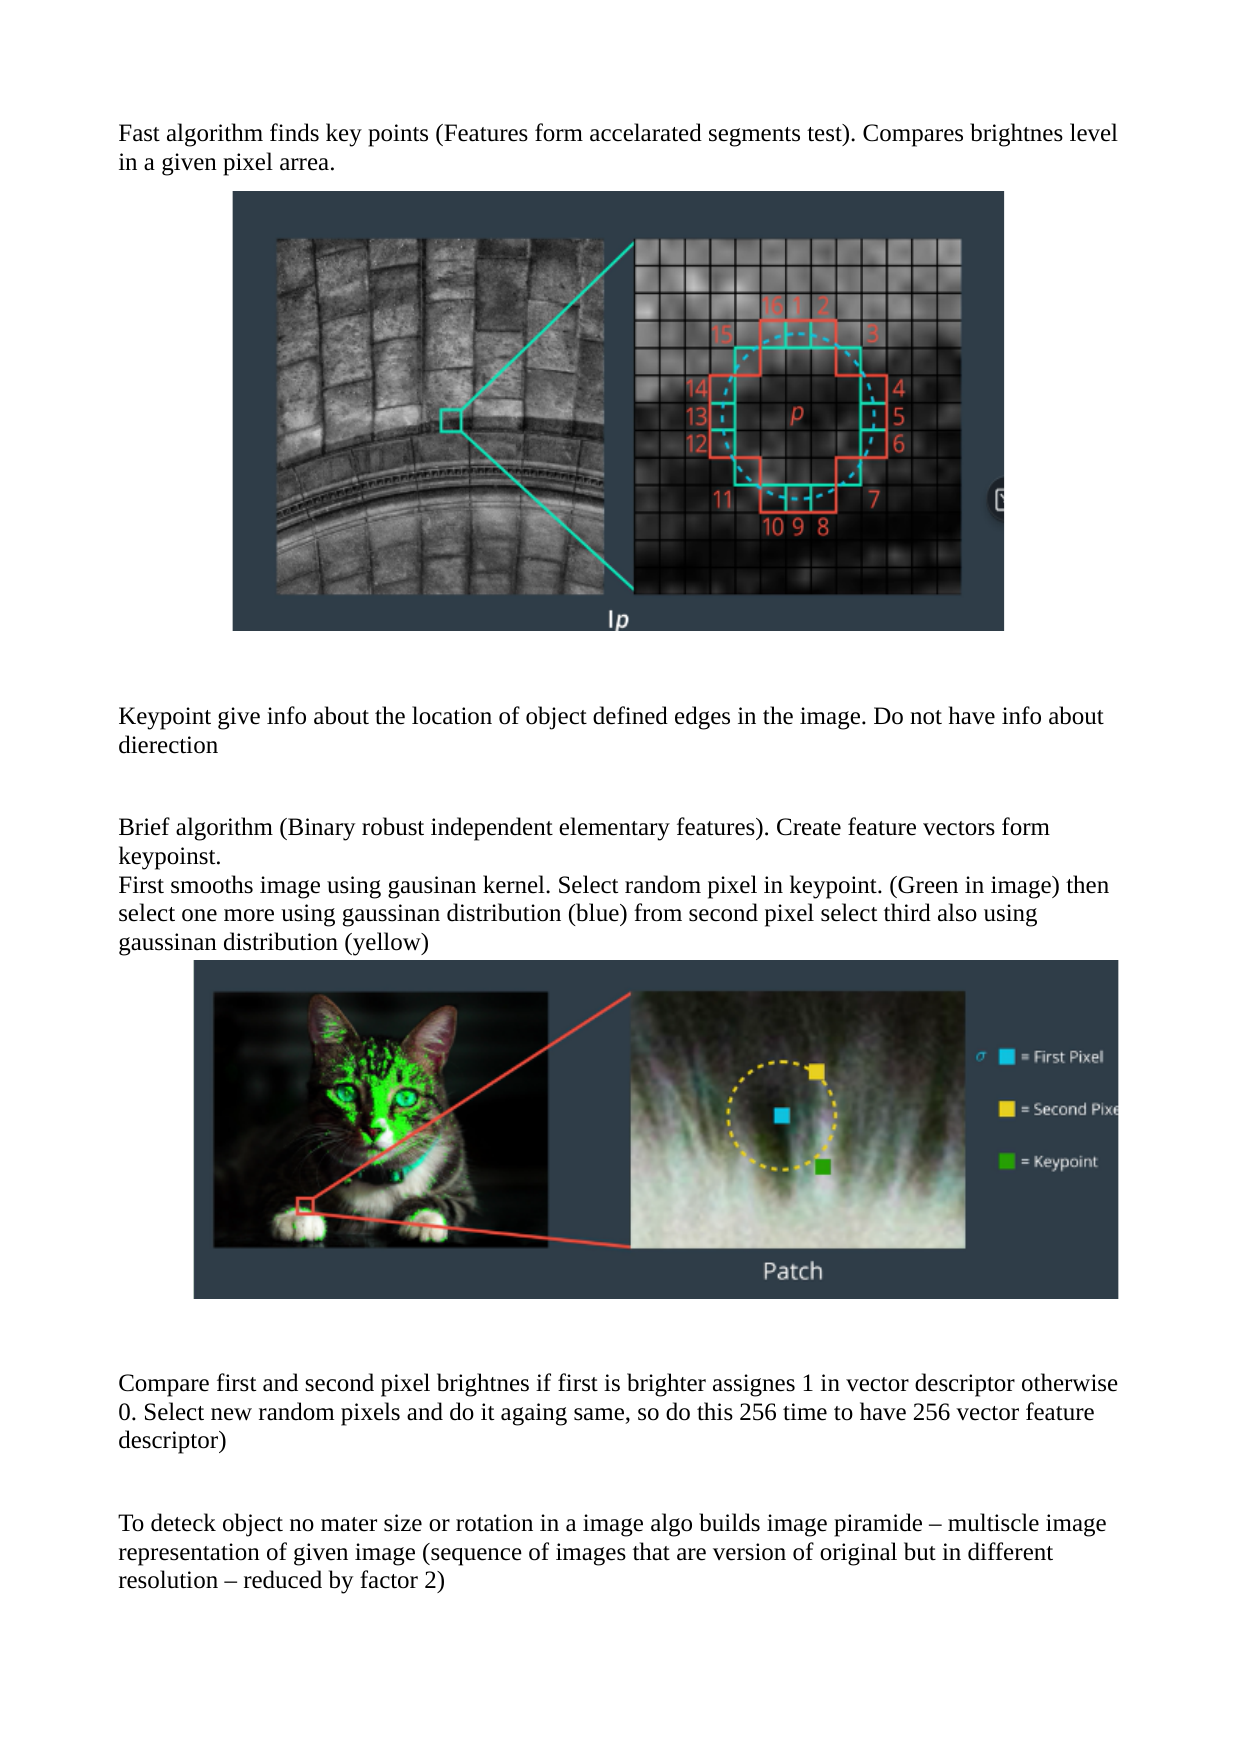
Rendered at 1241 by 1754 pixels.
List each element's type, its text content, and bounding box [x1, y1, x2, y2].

text Fast algorithm finds key points (Features form accelarated segments test). Compares brightnes level in a given pixel arrea. [118, 118, 1122, 688]
text Brief algorithm (Binary robust independent elementary features). Create feature vectors form keypoinst. First smooths image using gausinan kernel. Select random pixel in keypoint. (Green in image) then select one more using gaussinan distribution (blue) from second pixel select third also using gaussinan distribution (yellow) [118, 812, 1122, 1356]
picture [193, 960, 1119, 1299]
text Compare first and second pixel brightnes if first is brighter assignes 1 in vector descriptor otherwise 0. Select new random pixels and do it againg same, so do this 256 time to have 256 vector feature descriptor) [118, 1368, 1122, 1454]
picture [232, 191, 1005, 631]
text To deteck object no mater size or rotation in a image algo builds image piramide – multiscle image representation of given image (sequence of images that are version of original but in different resolution – reduced by factor 2) [118, 1508, 1122, 1594]
text Keypoint give info about the location of object defined edges in the image. Do not have info about dierection [118, 701, 1122, 758]
